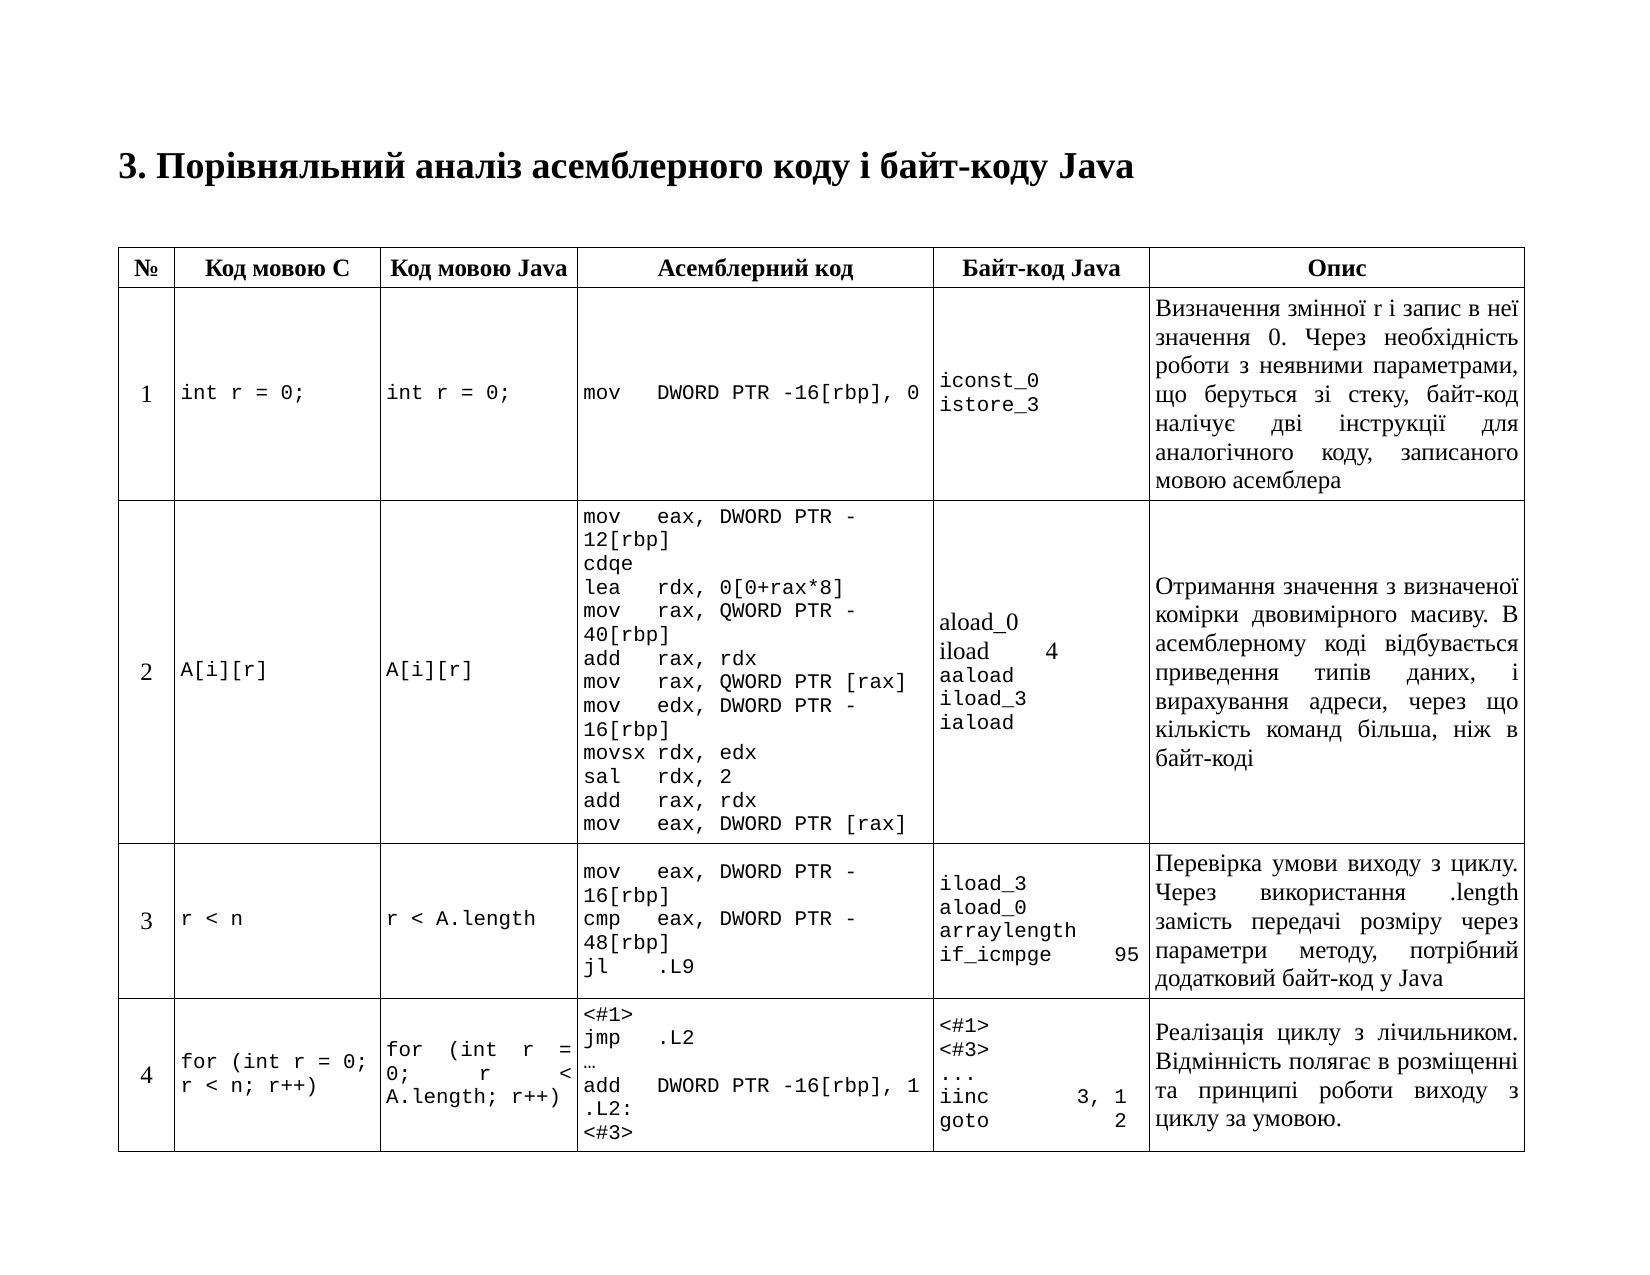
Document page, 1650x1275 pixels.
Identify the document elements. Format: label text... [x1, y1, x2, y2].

table_cell for (int r = 0; r < A.length; r++) [381, 999, 577, 1151]
table_cell <#1> <#3> ... iinc 3, 1 goto 2 [934, 999, 1149, 1151]
table_cell A[i][r] [175, 501, 380, 843]
table_cell 4 [119, 999, 174, 1151]
table_cell int r = 0; [175, 288, 380, 500]
table_cell aload_0 iload 4 aaload iload_3 iaload [934, 501, 1149, 843]
table_header № [119, 248, 174, 287]
table_header Байт-код Java [934, 248, 1149, 287]
table_cell iload_3 aload_0 arraylength if_icmpge 95 [934, 844, 1149, 998]
table_cell Перевірка умови виходу з циклу. Через використання .length замість передачі розміру через параметри методу, потрібний додатковий байт-код у Java [1150, 844, 1524, 998]
subtitle 3. Порівняльний аналіз асемблерного коду і байт-коду Java [118, 143, 1532, 187]
table_cell Отримання значення з визначеної комірки двовимірного масиву. В асемблерному коді відбувається приведення типів даних, і вирахування адреси, через що кількість команд більша, ніж в байт-коді [1150, 501, 1524, 843]
table_cell A[i][r] [381, 501, 577, 843]
table_cell r < A.length [381, 844, 577, 998]
table_cell Визначення змінної r і запис в неї значення 0. Через необхідність роботи з неявними параметрами, що беруться зі стеку, байт-код налічує дві інструкції для аналогічного коду, записаного мовою асемблера [1150, 288, 1524, 500]
table_cell mov DWORD PTR -16[rbp], 0 [578, 288, 933, 500]
table_header Код мовою C [175, 248, 380, 287]
table_cell 1 [119, 288, 174, 500]
table_cell <#1> jmp .L2 … add DWORD PTR -16[rbp], 1 .L2: <#3> [578, 999, 933, 1151]
table_header Асемблерний код [578, 248, 933, 287]
table_header Опис [1150, 248, 1524, 287]
table_cell iconst_0 istore_3 [934, 288, 1149, 500]
table_cell Реалізація циклу з лічильником. Відмінність полягає в розміщенні та принципі роботи виходу з циклу за умовою. [1150, 999, 1524, 1151]
table_cell r < n [175, 844, 380, 998]
table_cell 3 [119, 844, 174, 998]
table_cell 2 [119, 501, 174, 843]
table_cell int r = 0; [381, 288, 577, 500]
table_cell mov eax, DWORD PTR -16[rbp] cmp eax, DWORD PTR -48[rbp] jl .L9 [578, 844, 933, 998]
table_header Код мовою Java [381, 248, 577, 287]
table_cell mov eax, DWORD PTR -12[rbp] cdqe lea rdx, 0[0+rax*8] mov rax, QWORD PTR -40[rbp] add rax, rdx mov rax, QWORD PTR [rax] mov edx, DWORD PTR -16[rbp] movsx rdx, edx sal rdx, 2 add rax, rdx mov eax, DWORD PTR [rax] [578, 501, 933, 843]
table_cell for (int r = 0; r < n; r++) [175, 999, 380, 1151]
